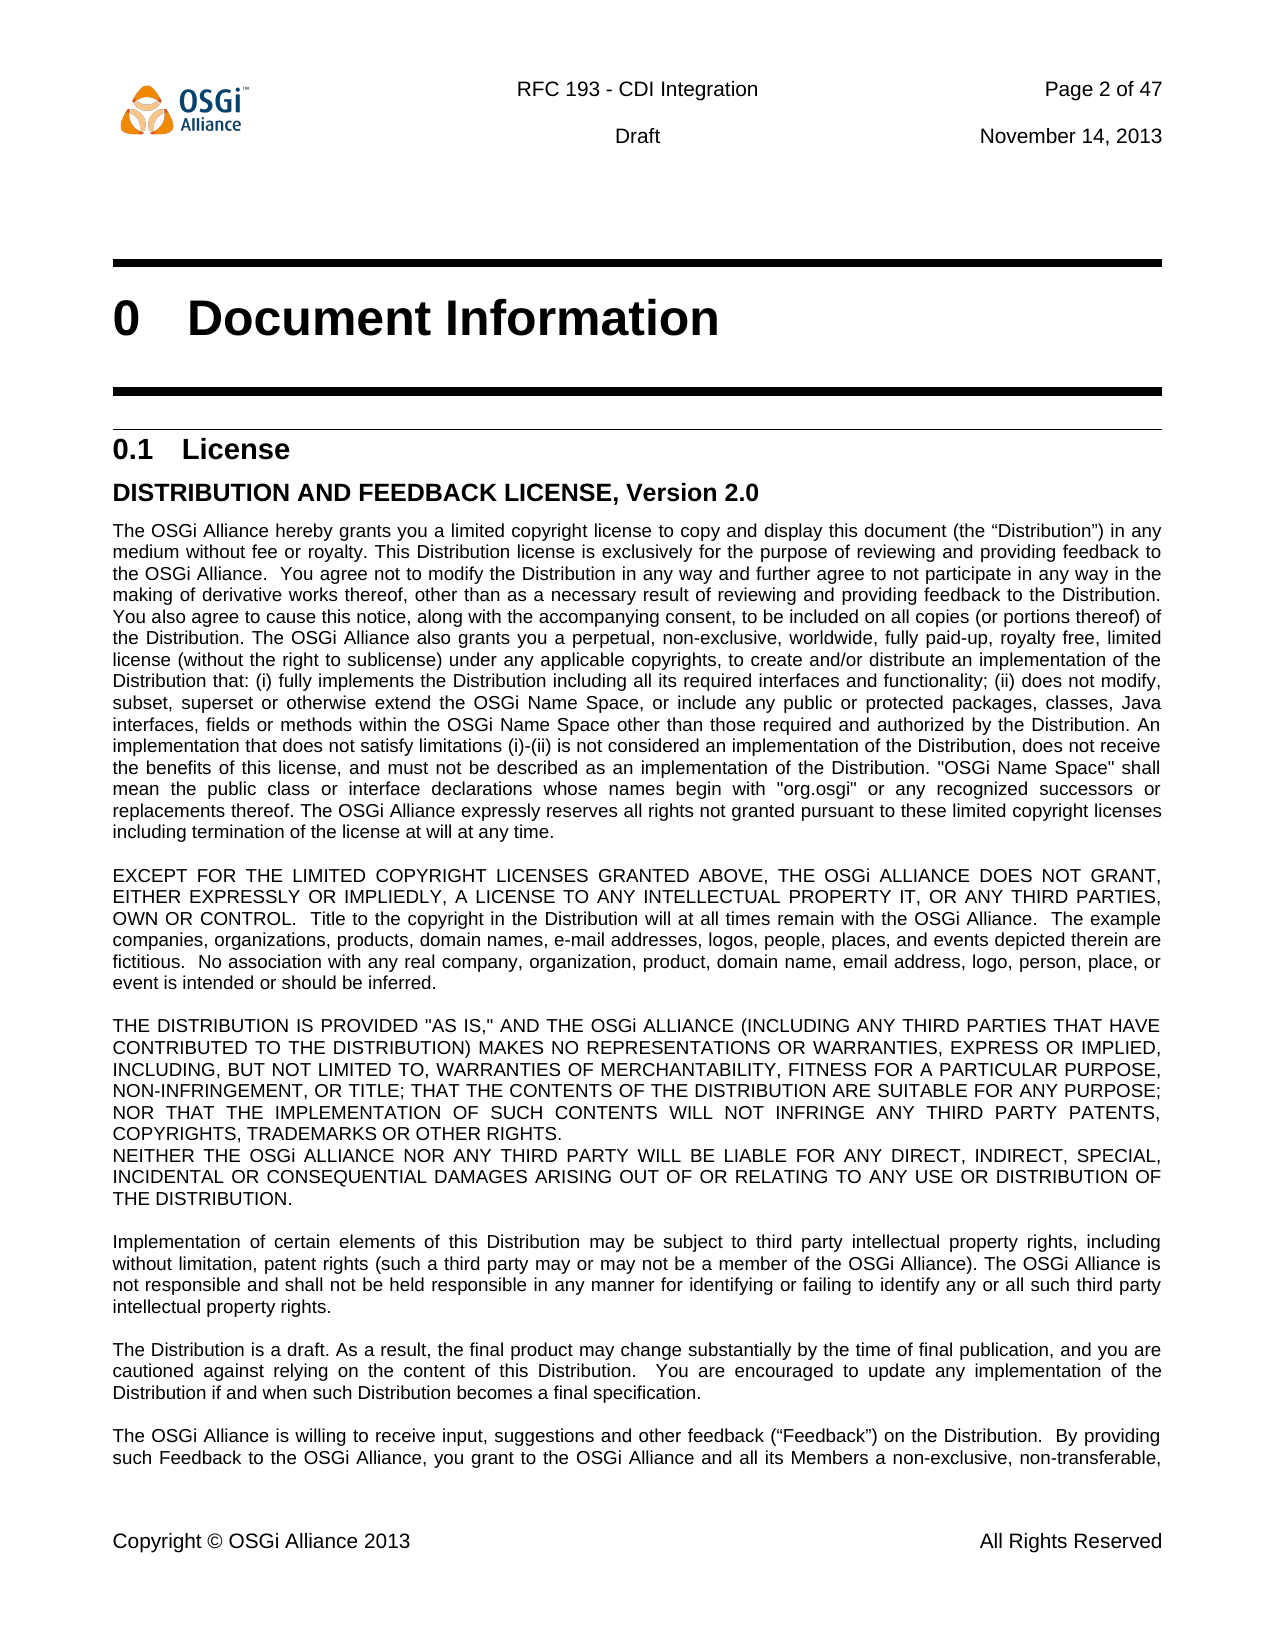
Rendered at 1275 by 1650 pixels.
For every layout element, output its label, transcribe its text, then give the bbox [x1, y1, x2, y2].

picture [113, 78, 257, 142]
subtitle License [112, 430, 1162, 466]
text Implementation of certain elements of this Distribution may be subject to third party intellectual property rights, including without limitation, patent rights (such a third party may or may not be a member of the OSGi Alliance). The OSGi Alliance is not responsible and shall not be held responsible in any manner for identifying or failing to identify any or all such third party intellectual property rights. [112, 1231, 1162, 1317]
text THE DISTRIBUTION IS PROVIDED "AS IS," AND THE OSGi ALLIANCE (INCLUDING ANY THIRD PARTIES THAT HAVE CONTRIBUTED TO THE DISTRIBUTION) MAKES NO REPRESENTATIONS OR WARRANTIES, EXPRESS OR IMPLIED, INCLUDING, BUT NOT LIMITED TO, WARRANTIES OF MERCHANTABILITY, FITNESS FOR A PARTICULAR PURPOSE, NON-INFRINGEMENT, OR TITLE; THAT THE CONTENTS OF THE DISTRIBUTION ARE SUITABLE FOR ANY PURPOSE; NOR THAT THE IMPLEMENTATION OF SUCH CONTENTS WILL NOT INFRINGE ANY THIRD PARTY PATENTS, COPYRIGHTS, TRADEMARKS OR OTHER RIGHTS. [112, 1015, 1162, 1145]
text The OSGi Alliance is willing to receive input, suggestions and other feedback (“Feedback”) on the Distribution. By providing such Feedback to the OSGi Alliance, you grant to the OSGi Alliance and all its Members a non-exclusive, non-transferable, [112, 1425, 1162, 1468]
text The OSGi Alliance hereby grants you a limited copyright license to copy and display this document (the “Distribution”) in any medium without fee or royalty. This Distribution license is exclusively for the purpose of reviewing and providing feedback to the OSGi Alliance. You agree not to modify the Distribution in any way and further agree to not participate in any way in the making of derivative works thereof, other than as a necessary result of reviewing and providing feedback to the Distribution. You also agree to cause this notice, along with the accompanying consent, to be included on all copies (or portions thereof) of the Distribution. The OSGi Alliance also grants you a perpetual, non-exclusive, worldwide, fully paid-up, royalty free, limited license (without the right to sublicense) under any applicable copyrights, to create and/or distribute an implementation of the Distribution that: (i) fully implements the Distribution including all its required interfaces and functionality; (ii) does not modify, subset, superset or otherwise extend the OSGi Name Space, or include any public or protected packages, classes, Java interfaces, fields or methods within the OSGi Name Space other than those required and authorized by the Distribution. An implementation that does not satisfy limitations (i)-(ii) is not considered an implementation of the Distribution, does not receive the benefits of this license, and must not be described as an implementation of the Distribution. "OSGi Name Space" shall mean the public class or interface declarations whose names begin with "org.osgi" or any recognized successors or replacements thereof. The OSGi Alliance expressly reserves all rights not granted pursuant to these limited copyright licenses including termination of the license at will at any time. [112, 519, 1162, 843]
subtitle Document Information [112, 260, 1162, 396]
text EXCEPT FOR THE LIMITED COPYRIGHT LICENSES GRANTED ABOVE, THE OSGi ALLIANCE DOES NOT GRANT, EITHER EXPRESSLY OR IMPLIEDLY, A LICENSE TO ANY INTELLECTUAL PROPERTY IT, OR ANY THIRD PARTIES, OWN OR CONTROL. Title to the copyright in the Distribution will at all times remain with the OSGi Alliance. The example companies, organizations, products, domain names, e-mail addresses, logos, people, places, and events depicted therein are fictitious. No association with any real company, organization, product, domain name, email address, logo, person, place, or event is intended or should be inferred. [112, 864, 1162, 994]
text NEITHER THE OSGi ALLIANCE NOR ANY THIRD PARTY WILL BE LIABLE FOR ANY DIRECT, INDIRECT, SPECIAL, INCIDENTAL OR CONSEQUENTIAL DAMAGES ARISING OUT OF OR RELATING TO ANY USE OR DISTRIBUTION OF THE DISTRIBUTION. [112, 1145, 1162, 1209]
text The Distribution is a draft. As a result, the final product may change substantially by the time of final publication, and you are cautioned against relying on the content of this Distribution. You are encouraged to update any implementation of the Distribution if and when such Distribution becomes a final specification. [112, 1339, 1162, 1403]
text DISTRIBUTION AND FEEDBACK LICENSE, Version 2.0 [112, 478, 1162, 507]
